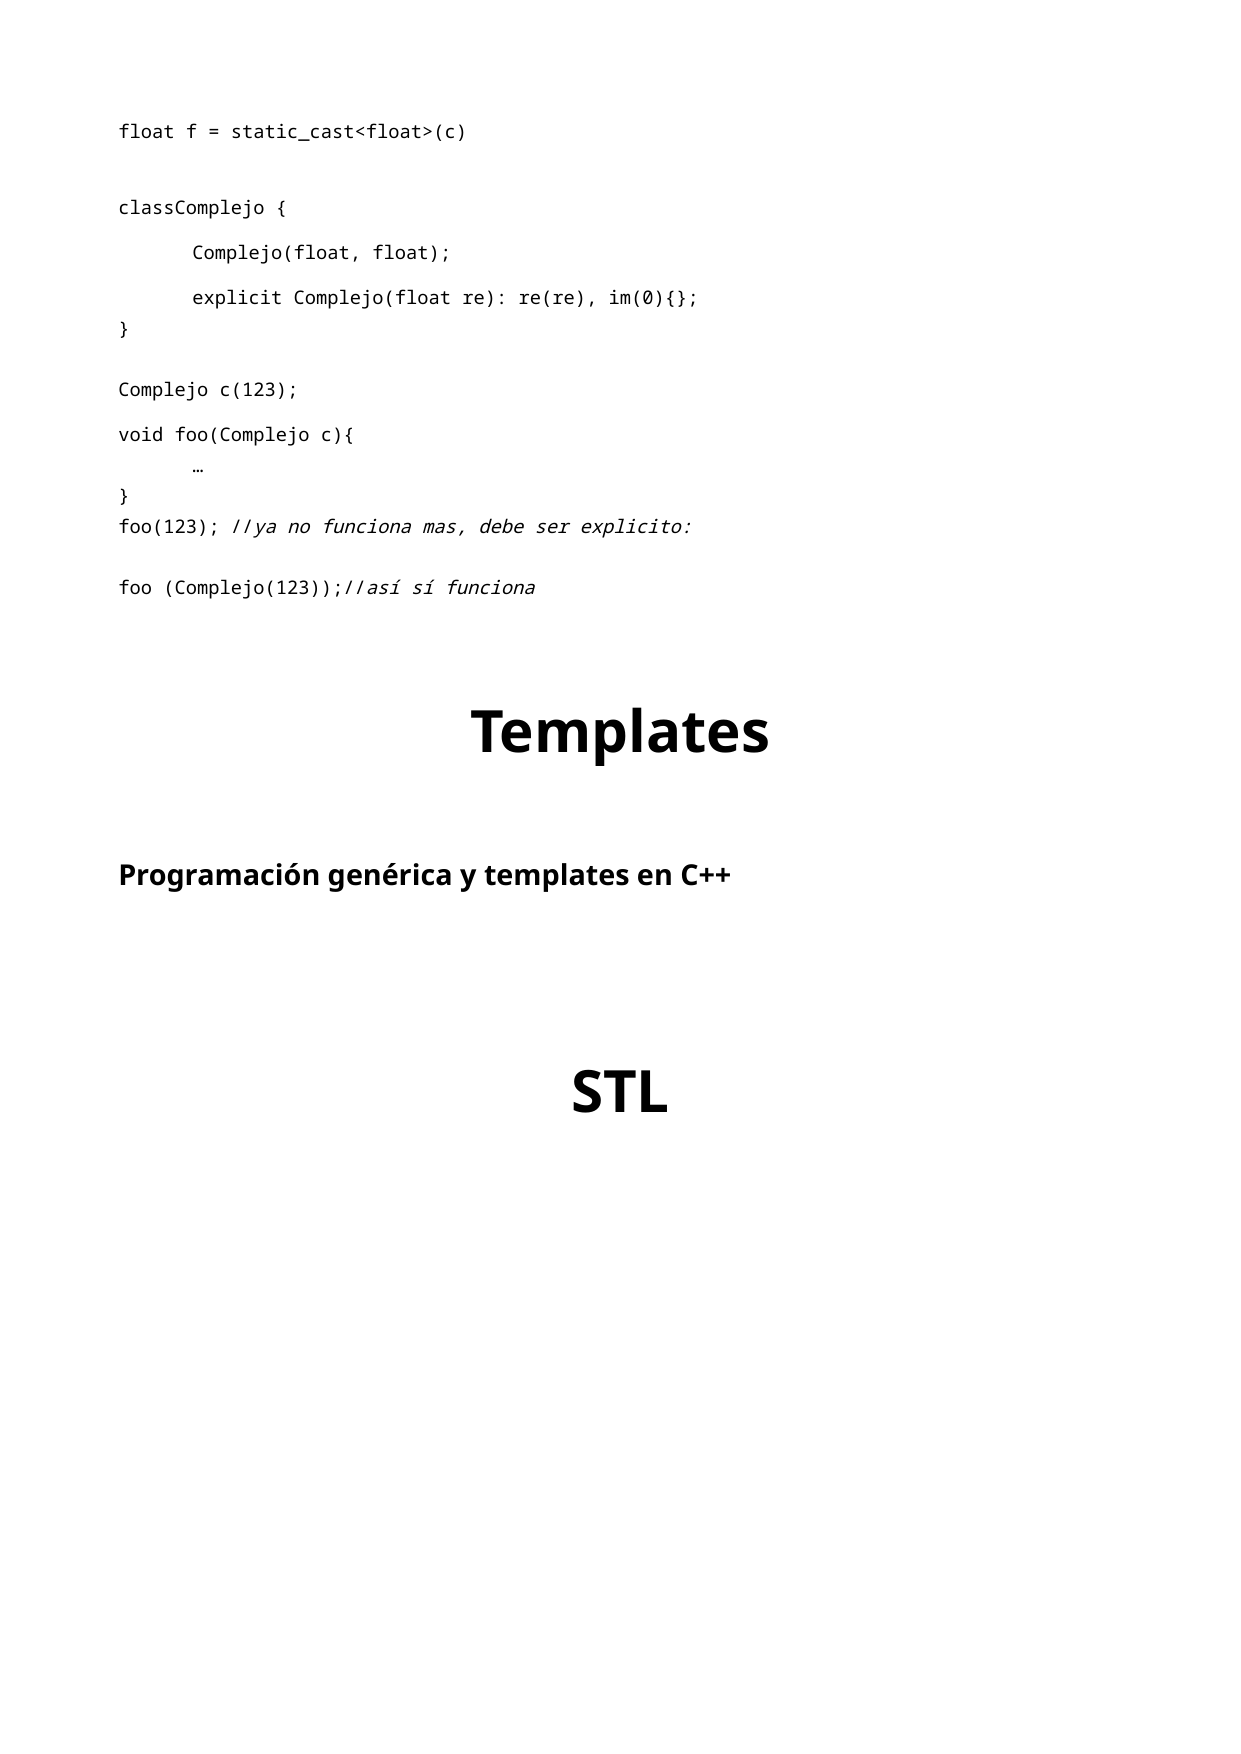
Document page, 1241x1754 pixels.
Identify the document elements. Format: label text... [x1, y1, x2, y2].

text classComplejo { [118, 163, 1122, 219]
text float f = static_cast<float>(c) [118, 118, 1122, 144]
title Templates [118, 690, 1122, 769]
text void foo(Complejo c){ … } foo(123); //ya no funciona mas, debe ser explicito: foo (Complejo(123));//así sí funciona [118, 421, 1122, 600]
title STL [118, 1050, 1122, 1130]
text Complejo(float, float); [118, 239, 1122, 265]
text explicit Complejo(float re): re(re), im(0){}; } Complejo c(123); [118, 284, 1122, 402]
subtitle Programación genérica y templates en C++ [118, 855, 1122, 894]
